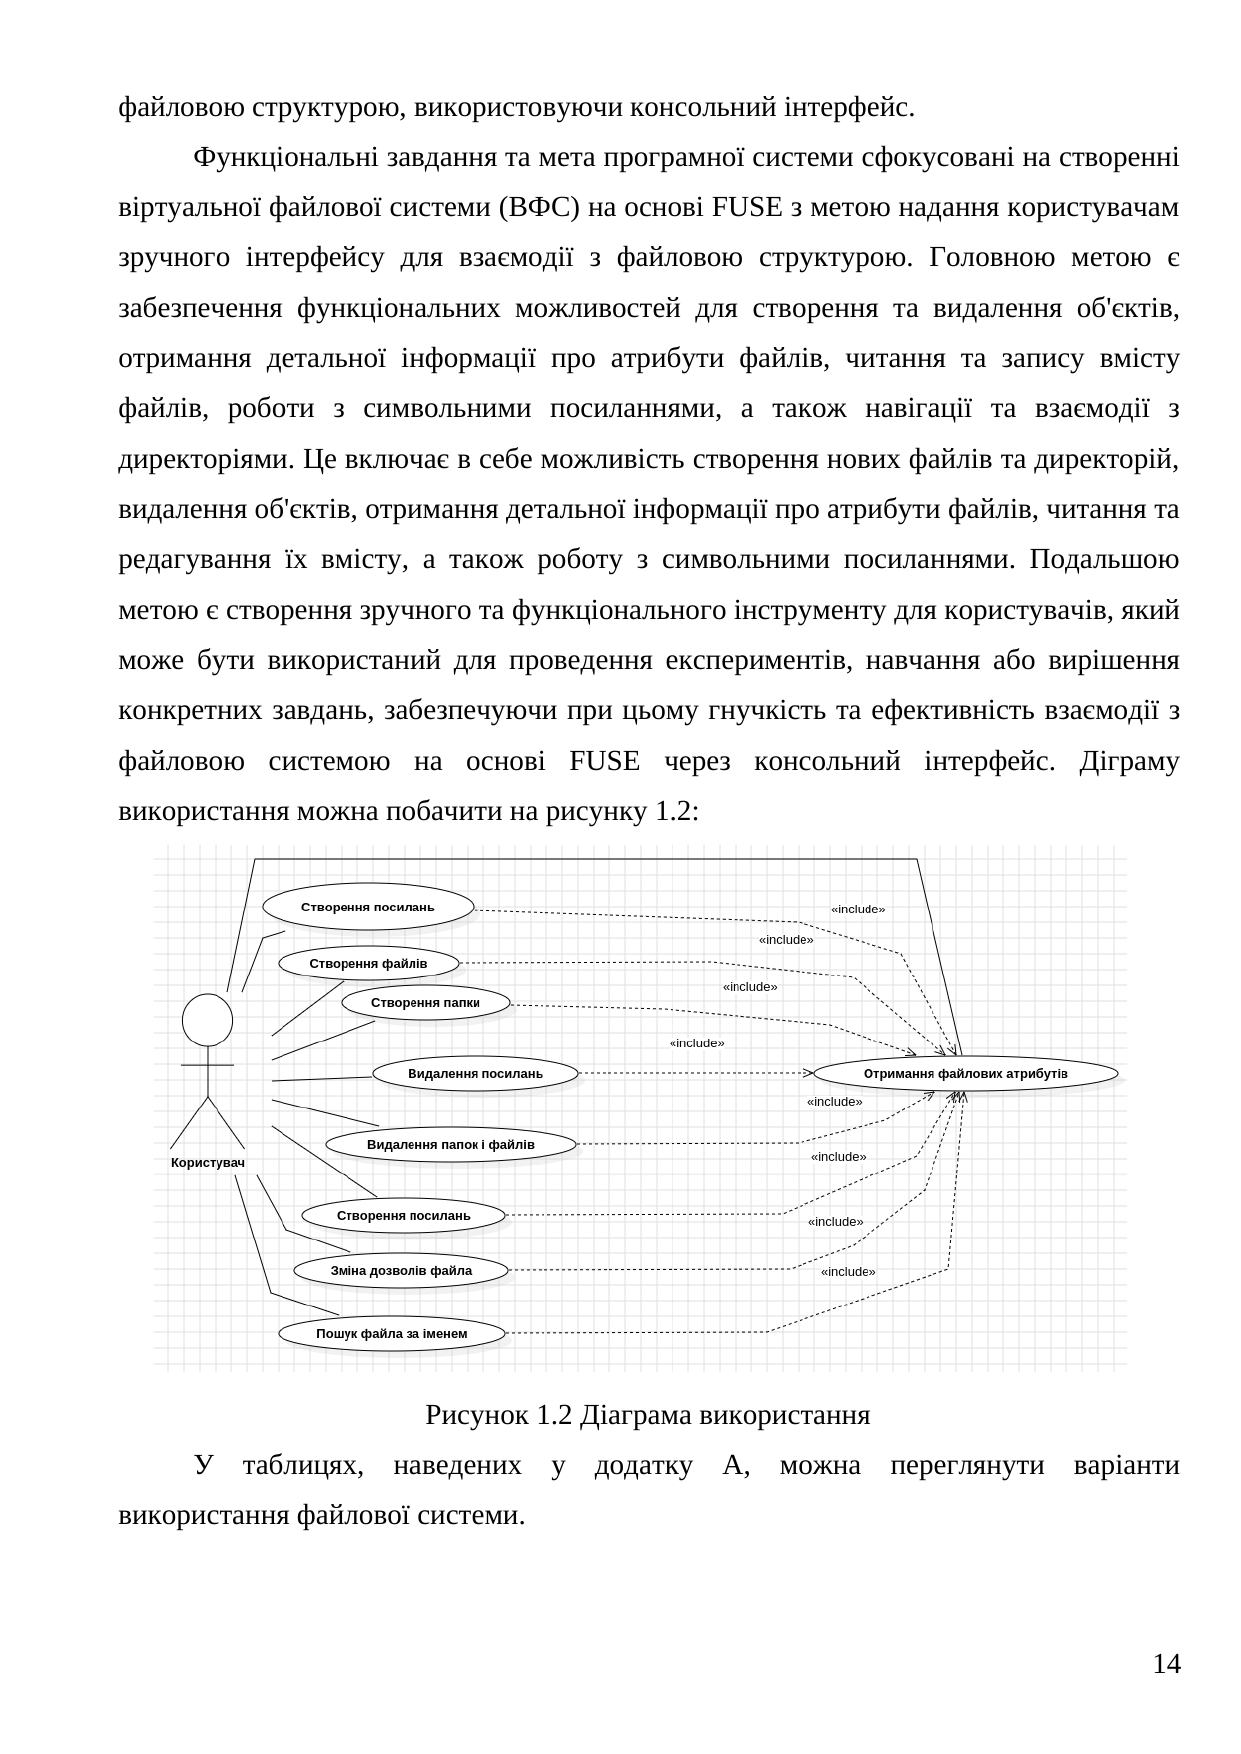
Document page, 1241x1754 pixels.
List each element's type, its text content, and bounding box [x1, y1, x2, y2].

list Діаграма використання [118, 894, 1181, 1430]
text Функціональні завдання та мета програмної системи сфокусовані на створенні віртуальної файлової системи (ВФС) на основі FUSE з метою надання користувачам зручного інтерфейсу для взаємодії з файловою структурою. Головною метою є забезпечення функціональних можливостей для створення та видалення об'єктів, отримання детальної інформації про атрибути файлів, читання та запису вмісту файлів, роботи з символьними посиланнями, а також навігації та взаємодії з директоріями. Це включає в себе можливість створення нових файлів та директорій, видалення об'єктів, отримання детальної інформації про атрибути файлів, читання та редагування їх вмісту, а також роботу з символьними посиланнями. Подальшою метою є створення зручного та функціонального інструменту для користувачів, який може бути використаний для проведення експериментів, навчання або вирішення конкретних завдань, забезпечуючи при цьому гнучкість та ефективність взаємодії з файловою системою на основі FUSE через консольний інтерфейс. Діграму використання можна побачити на рисунку 1.2: [118, 139, 1181, 827]
text У таблицях, наведених у додатку А, можна переглянути варіанти використання файлової системи. [118, 1447, 1181, 1531]
text файловою структурою, використовуючи консольний інтерфейс. [118, 89, 1181, 122]
picture [153, 845, 1128, 1372]
